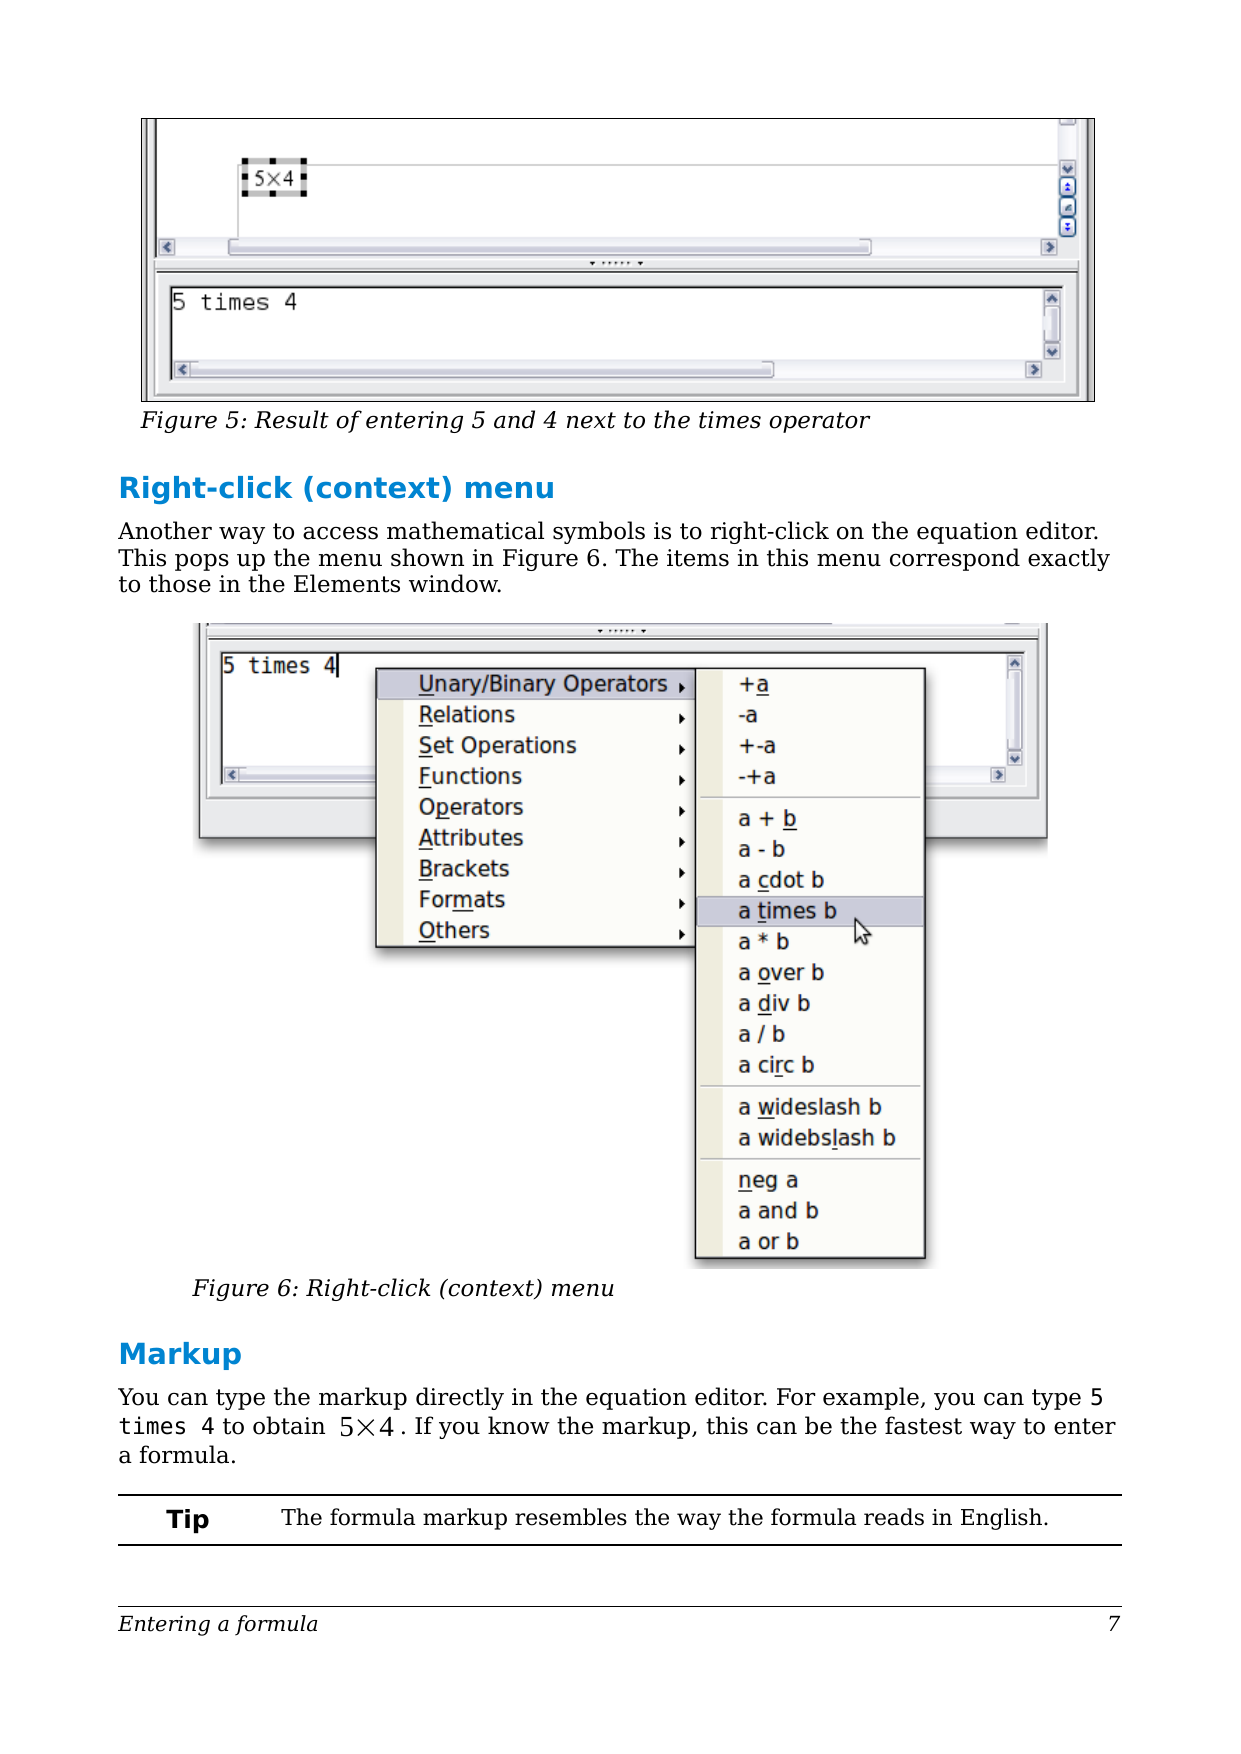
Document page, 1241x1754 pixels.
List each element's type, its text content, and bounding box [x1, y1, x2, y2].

text Figure 6: Right-click (context) menu [192, 1275, 1048, 1302]
text Another way to access mathematical symbols is to right-click on the equation editor. This pops up the menu shown in Figure 6. The items in this menu correspond exactly to those in the Elements window. [118, 518, 1122, 598]
picture [142, 119, 1094, 401]
subtitle Right-click (context) menu [118, 472, 1122, 506]
text Figure 5: Result of entering 5 and 4 next to the times operator [141, 407, 1099, 434]
text You can type the markup directly in the equation editor. For example, you can type 5 times 4 to obtain . If you know the markup, this can be the fastest way to enter a formula. [118, 1384, 1122, 1469]
table_header Tip [118, 1496, 257, 1543]
picture [192, 623, 1048, 1269]
table_header The formula markup resembles the way the formula reads in English. [258, 1496, 1122, 1543]
subtitle Markup [118, 1337, 1122, 1371]
